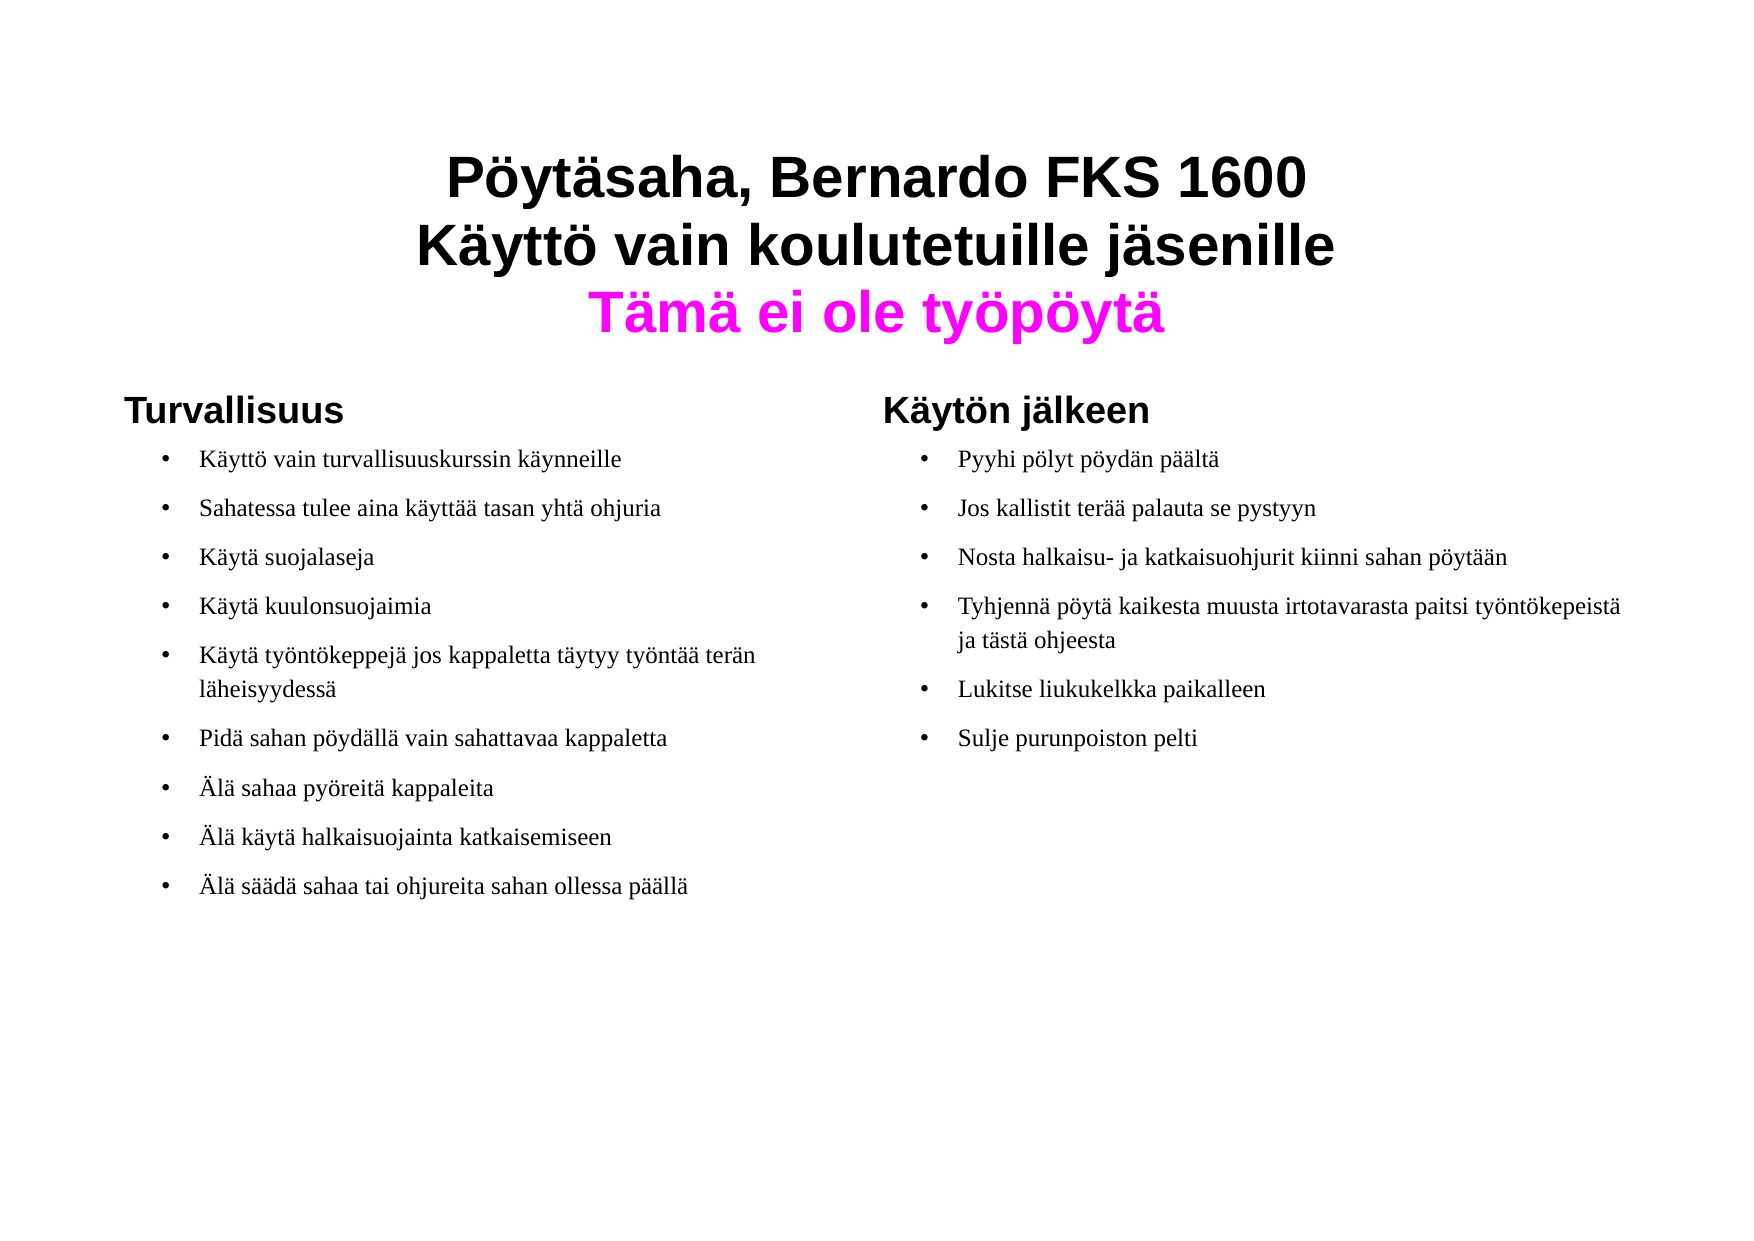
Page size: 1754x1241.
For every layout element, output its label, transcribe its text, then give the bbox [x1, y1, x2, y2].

table_header Käytön jälkeen Pyyhi pölyt pöydän päältä Jos kallistit terää palauta se pystyyn Nosta halkaisu- ja katkaisuohjurit kiinni sahan pöytään Tyhjennä pöytä kaikesta muusta irtotavarasta paitsi työntökepeistä ja tästä ohjeesta Lukitse liukukelkka paikalleen Sulje purunpoiston pelti [877, 357, 1636, 920]
table_header Turvallisuus Käyttö vain turvallisuuskurssin käynneille Sahatessa tulee aina käyttää tasan yhtä ohjuria Käytä suojalaseja Käytä kuulonsuojaimia Käytä työntökeppejä jos kappaletta täytyy työntää terän läheisyydessä Pidä sahan pöydällä vain sahattavaa kappaletta Älä sahaa pyöreitä kappaleita Älä käytä halkaisuojainta katkaisemiseen Älä säädä sahaa tai ohjureita sahan ollessa päällä [118, 357, 877, 920]
table_cell [877, 920, 1636, 1012]
table_cell [118, 920, 877, 1012]
title Pöytäsaha, Bernardo FKS 1600 Käyttö vain koulutetuille jäsenille Tämä ei ole työpöytä [118, 143, 1636, 344]
